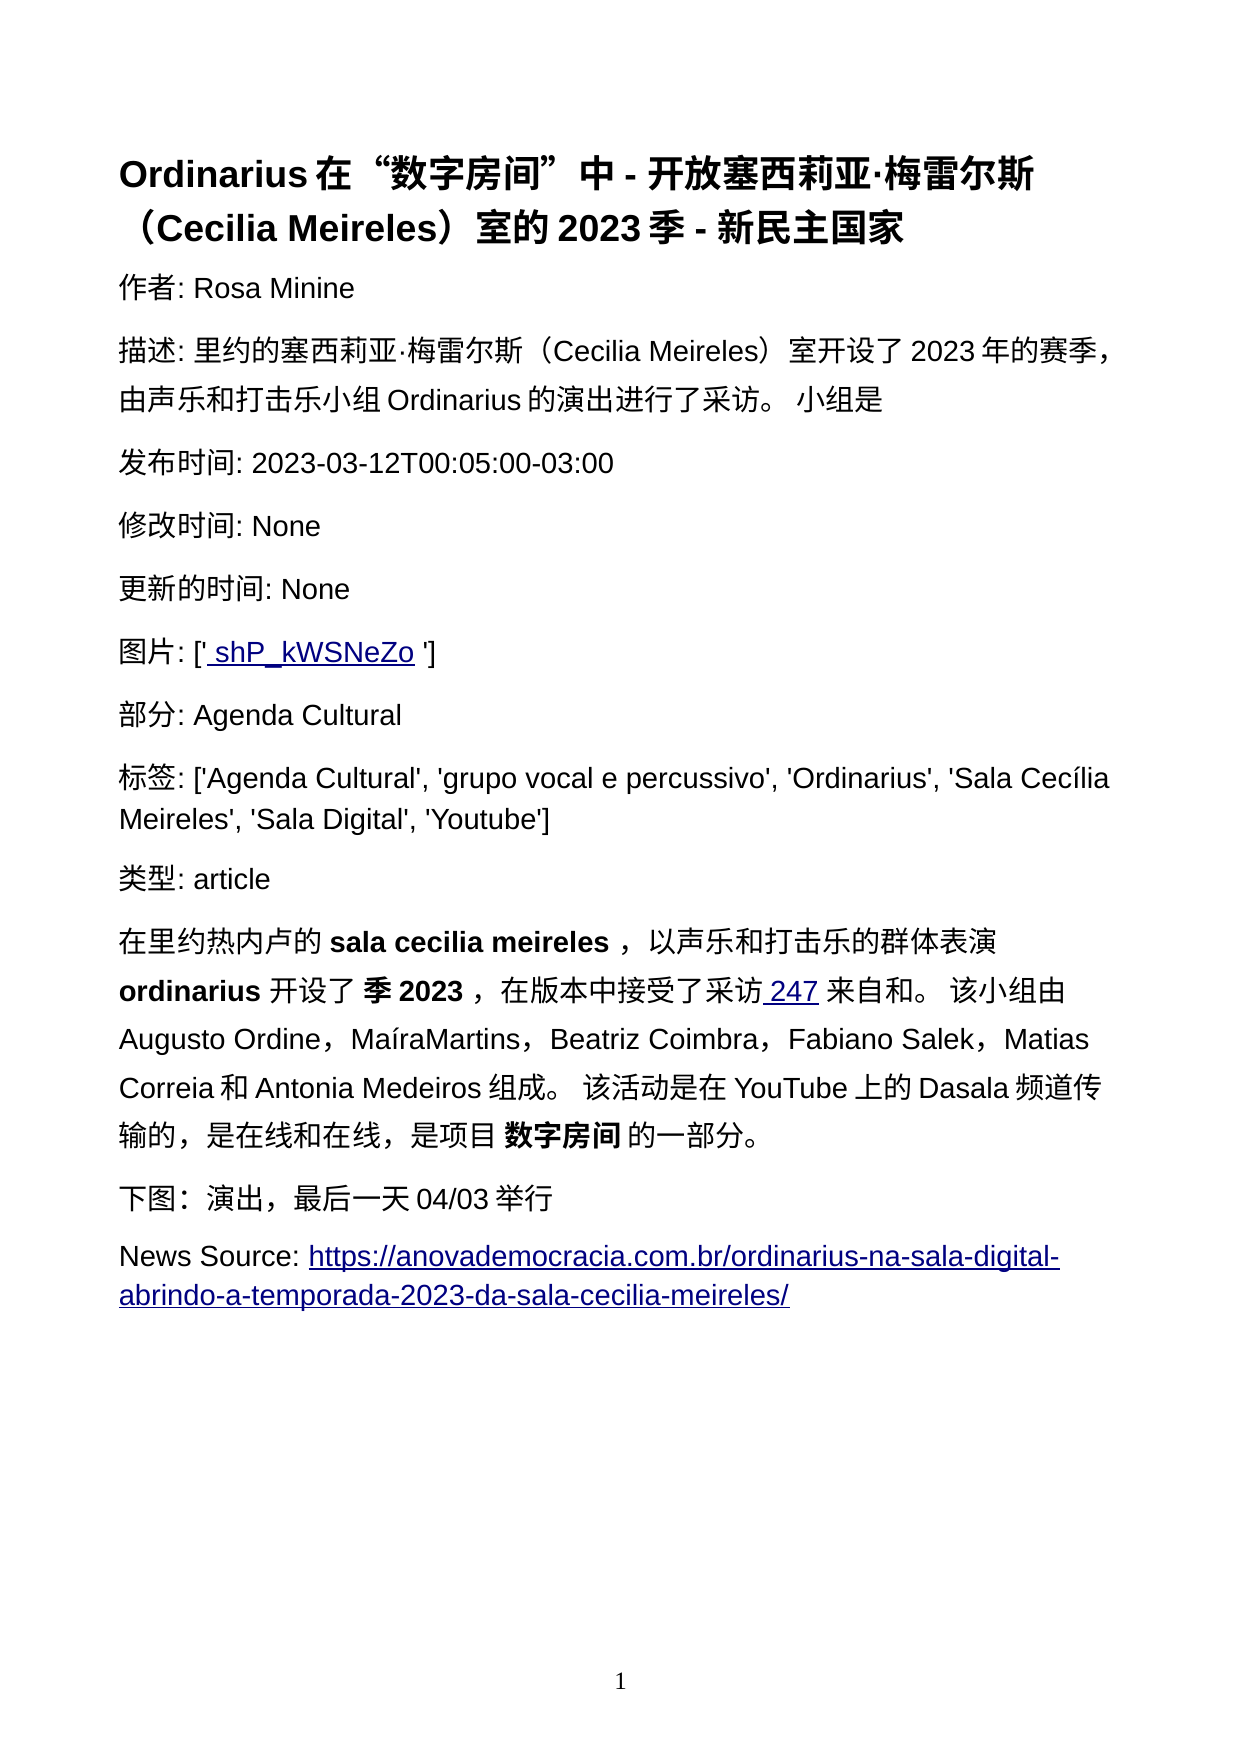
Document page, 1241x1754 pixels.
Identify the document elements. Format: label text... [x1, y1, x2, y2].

text News Source: https://anovademocracia.com.br/ordinarius-na-sala-digital-abrindo-a-temporada-2023-da-sala-cecilia-meireles/ [118, 1239, 1122, 1311]
subtitle Ordinarius在“数字房间”中 - 开放塞西莉亚·梅雷尔斯（Cecilia Meireles）室的2023季 - 新民主国家 [118, 143, 1122, 252]
text 图片: [' shP_kWSNeZo '] [118, 629, 1122, 671]
text 更新的时间: None [118, 566, 1122, 608]
text 下图：演出，最后一天04/03举行 [118, 1176, 1122, 1218]
text 在里约热内卢的 sala cecilia meireles ，以声乐和打击乐的群体表演 ordinarius 开设了 季2023 ，在版本中接受了采访 247 来自和。 该小组由Augusto Ordine，MaíraMartins，Beatriz Coimbra，Fabiano Salek，Matias Correia和Antonia Medeiros组成。 该活动是在YouTube上的Dasala频道传输的，是在线和在线，是项目 数字房间 的一部分。 [118, 918, 1122, 1155]
text 部分: Agenda Cultural [118, 692, 1122, 734]
text 作者: Rosa Minine [118, 264, 1122, 307]
text 标签: ['Agenda Cultural', 'grupo vocal e percussivo', 'Ordinarius', 'Sala Cecília Meireles', 'Sala Digital', 'Youtube'] [118, 755, 1122, 836]
text 发布时间: 2023-03-12T00:05:00-03:00 [118, 439, 1122, 482]
text 修改时间: None [118, 502, 1122, 545]
text 描述: 里约的塞西莉亚·梅雷尔斯（Cecilia Meireles）室开设了2023年的赛季，由声乐和打击乐小组Ordinarius的演出进行了采访。 小组是 [118, 328, 1122, 418]
text 类型: article [118, 855, 1122, 898]
